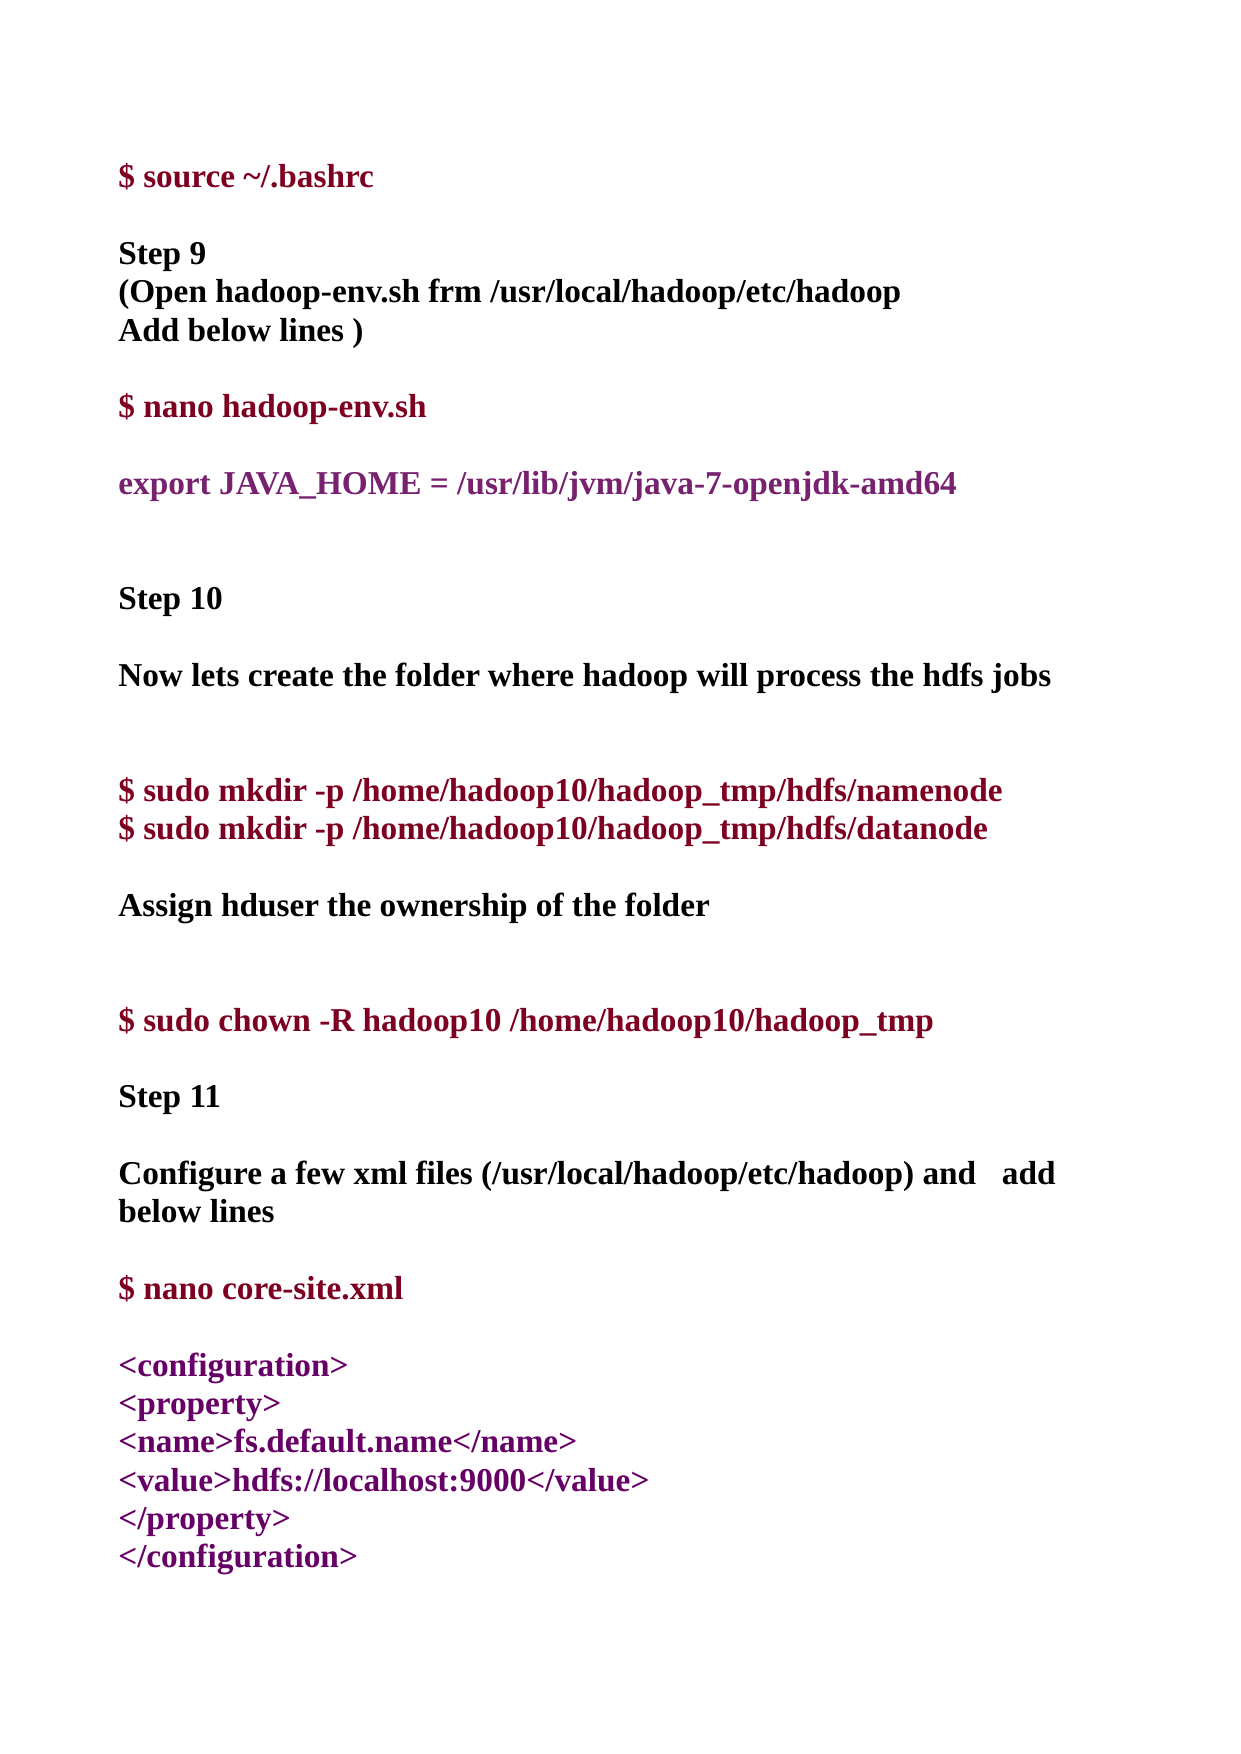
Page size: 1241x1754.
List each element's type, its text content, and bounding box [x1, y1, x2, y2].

text (Open hadoop-env.sh frm /usr/local/hadoop/etc/hadoop [118, 271, 1122, 310]
text </configuration> [118, 1536, 1122, 1575]
text <configuration> [118, 1345, 1122, 1383]
text Assign hduser the ownership of the folder [118, 885, 1122, 923]
text Step 11 [118, 1076, 1122, 1115]
text Configure a few xml files (/usr/local/hadoop/etc/hadoop) and add below lines [118, 1153, 1122, 1230]
text $ source ~/.bashrc [118, 156, 1122, 195]
text export JAVA_HOME = /usr/lib/jvm/java-7-openjdk-amd64 [118, 463, 1122, 501]
text $ sudo chown -R hadoop10 /home/hadoop10/hadoop_tmp [118, 1000, 1122, 1038]
text $ nano core-site.xml [118, 1268, 1122, 1306]
text <name>fs.default.name</name> [118, 1421, 1122, 1460]
text $ sudo mkdir -p /home/hadoop10/hadoop_tmp/hdfs/datanode [118, 808, 1122, 846]
text Step 10 [118, 578, 1122, 616]
text </property> [118, 1498, 1122, 1536]
text <property> [118, 1383, 1122, 1421]
text $ sudo mkdir -p /home/hadoop10/hadoop_tmp/hdfs/namenode [118, 770, 1122, 808]
text <value>hdfs://localhost:9000</value> [118, 1460, 1122, 1498]
text $ nano hadoop-env.sh [118, 386, 1122, 425]
text Add below lines ) [118, 310, 1122, 348]
text Step 9 [118, 233, 1122, 271]
text Now lets create the folder where hadoop will process the hdfs jobs [118, 655, 1122, 693]
